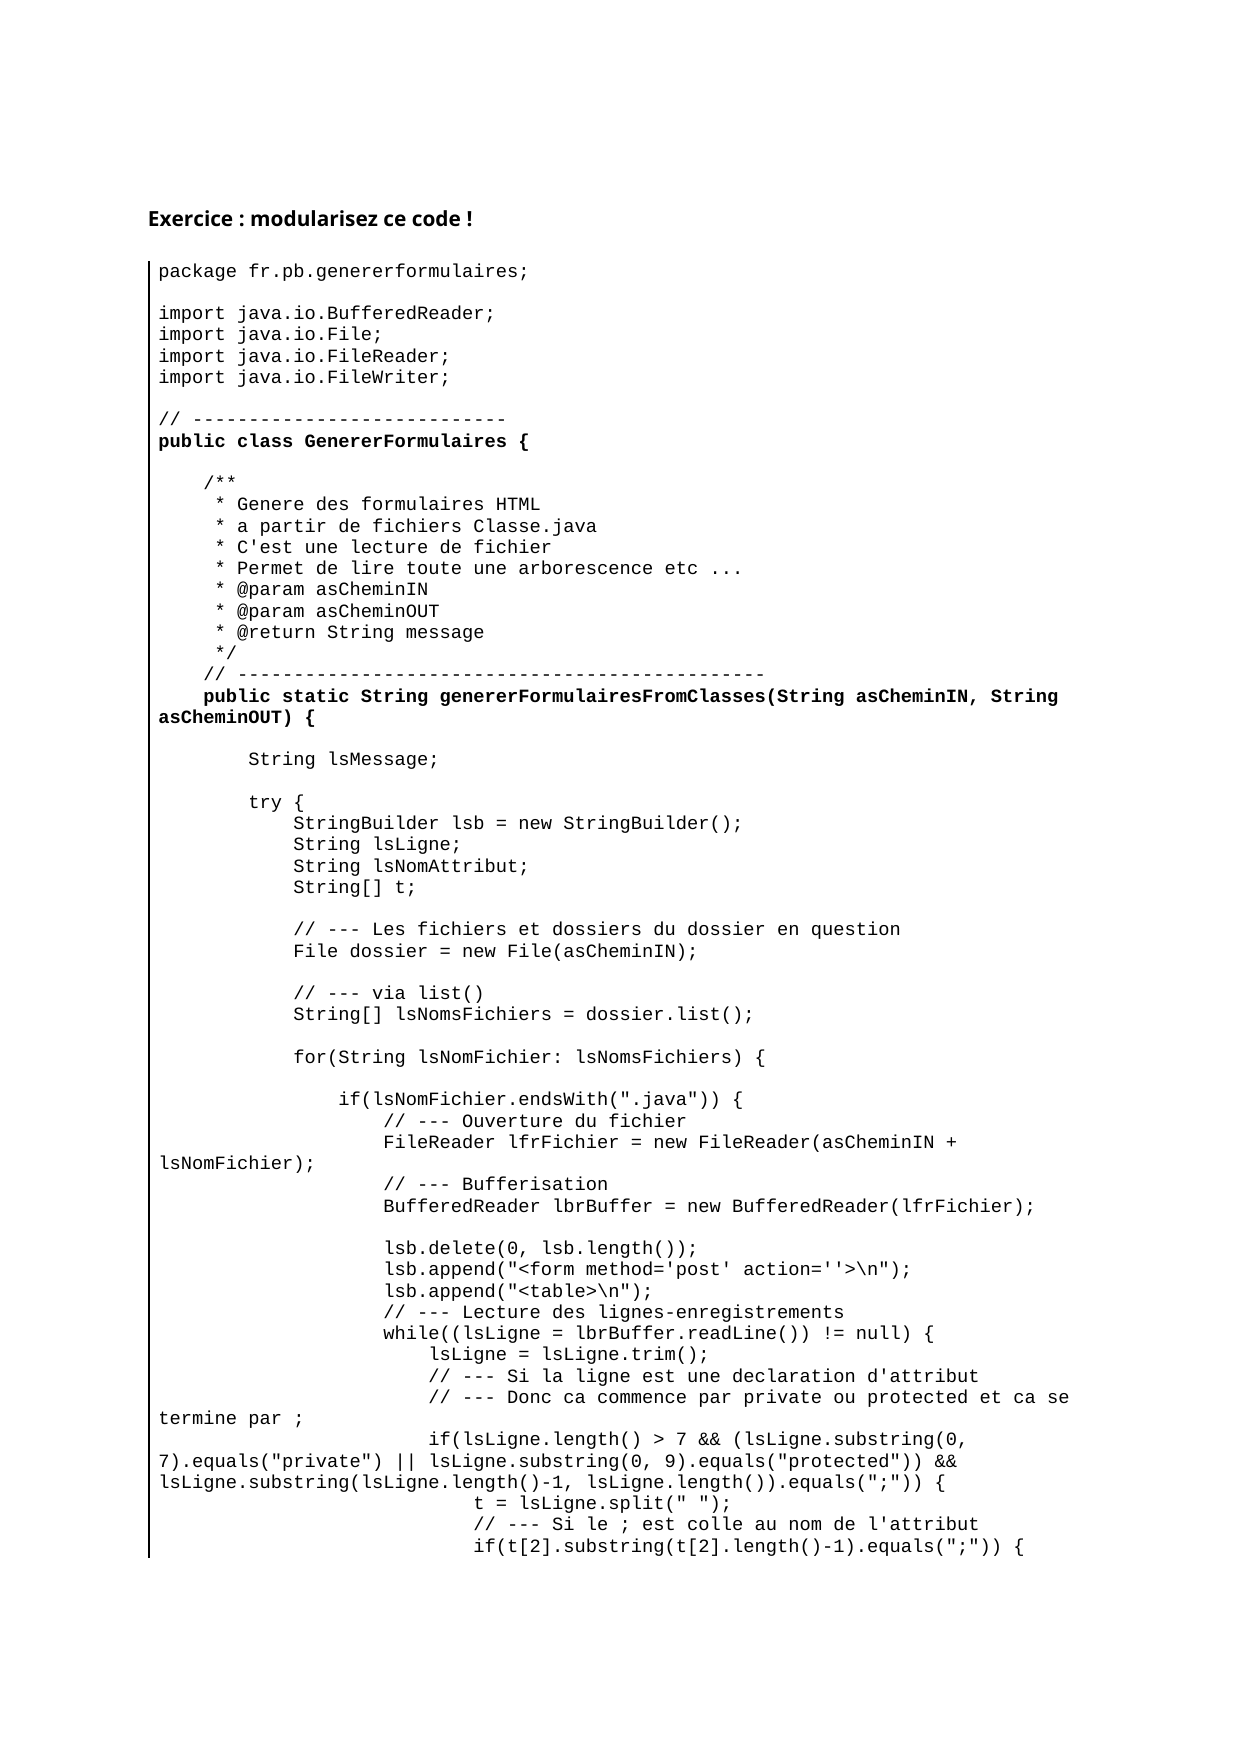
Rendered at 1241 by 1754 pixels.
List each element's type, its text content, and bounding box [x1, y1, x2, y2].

text lsLigne = lsLigne.trim(); [150, 1345, 1092, 1366]
text StringBuilder lsb = new StringBuilder(); [150, 814, 1092, 835]
text * @return String message [150, 623, 1092, 644]
text while((lsLigne = lbrBuffer.readLine()) != null) { [150, 1324, 1092, 1345]
text import java.io.BufferedReader; [150, 304, 1092, 325]
text import java.io.FileWriter; [150, 368, 1092, 389]
text * C'est une lecture de fichier [150, 538, 1092, 559]
text package fr.pb.genererformulaires; [150, 261, 1092, 283]
text import java.io.FileReader; [150, 346, 1092, 368]
text // --- Si le ; est colle au nom de l'attribut [150, 1515, 1092, 1536]
text public static String genererFormulairesFromClasses(String asCheminIN, String asCheminOUT) { [150, 686, 1092, 729]
text * @param asCheminOUT [150, 601, 1092, 623]
text FileReader lfrFichier = new FileReader(asCheminIN + lsNomFichier); [150, 1133, 1092, 1175]
text * a partir de fichiers Classe.java [150, 516, 1092, 538]
text String lsNomAttribut; [150, 856, 1092, 878]
text String[] lsNomsFichiers = dossier.list(); [150, 1005, 1092, 1026]
text File dossier = new File(asCheminIN); [150, 941, 1092, 963]
text // --- Lecture des lignes-enregistrements [150, 1303, 1092, 1324]
text if(lsLigne.length() > 7 && (lsLigne.substring(0, 7).equals("private") || lsLigne.substring(0, 9).equals("protected")) && lsLigne.substring(lsLigne.length()-1, lsLigne.length()).equals(";")) { [150, 1430, 1092, 1494]
text if(lsNomFichier.endsWith(".java")) { [150, 1090, 1092, 1111]
text BufferedReader lbrBuffer = new BufferedReader(lfrFichier); [150, 1196, 1092, 1218]
text // ---------------------------- [150, 410, 1092, 431]
text // ----------------------------------------------- [150, 665, 1092, 686]
text */ [150, 644, 1092, 665]
text // --- Les fichiers et dossiers du dossier en question [150, 920, 1092, 941]
text * @param asCheminIN [150, 580, 1092, 601]
text String[] t; [150, 878, 1092, 899]
text import java.io.File; [150, 325, 1092, 346]
text // --- via list() [150, 984, 1092, 1005]
text lsb.append("<form method='post' action=''>\n"); [150, 1260, 1092, 1281]
text Exercice : modularisez ce code ! [148, 204, 1092, 233]
text /** [150, 474, 1092, 495]
text * Permet de lire toute une arborescence etc ... [150, 559, 1092, 580]
text * Genere des formulaires HTML [150, 495, 1092, 516]
text public class GenererFormulaires { [150, 431, 1092, 453]
text // --- Bufferisation [150, 1175, 1092, 1196]
text for(String lsNomFichier: lsNomsFichiers) { [150, 1048, 1092, 1069]
text // --- Ouverture du fichier [150, 1111, 1092, 1133]
text try { [150, 793, 1092, 814]
text String lsMessage; [150, 750, 1092, 771]
text lsb.append("<table>\n"); [150, 1281, 1092, 1303]
text // --- Donc ca commence par private ou protected et ca se termine par ; [150, 1388, 1092, 1430]
text t = lsLigne.split(" "); [150, 1494, 1092, 1515]
text if(t[2].substring(t[2].length()-1).equals(";")) { [150, 1536, 1092, 1558]
text String lsLigne; [150, 835, 1092, 856]
text lsb.delete(0, lsb.length()); [150, 1239, 1092, 1260]
text // --- Si la ligne est une declaration d'attribut [150, 1366, 1092, 1388]
